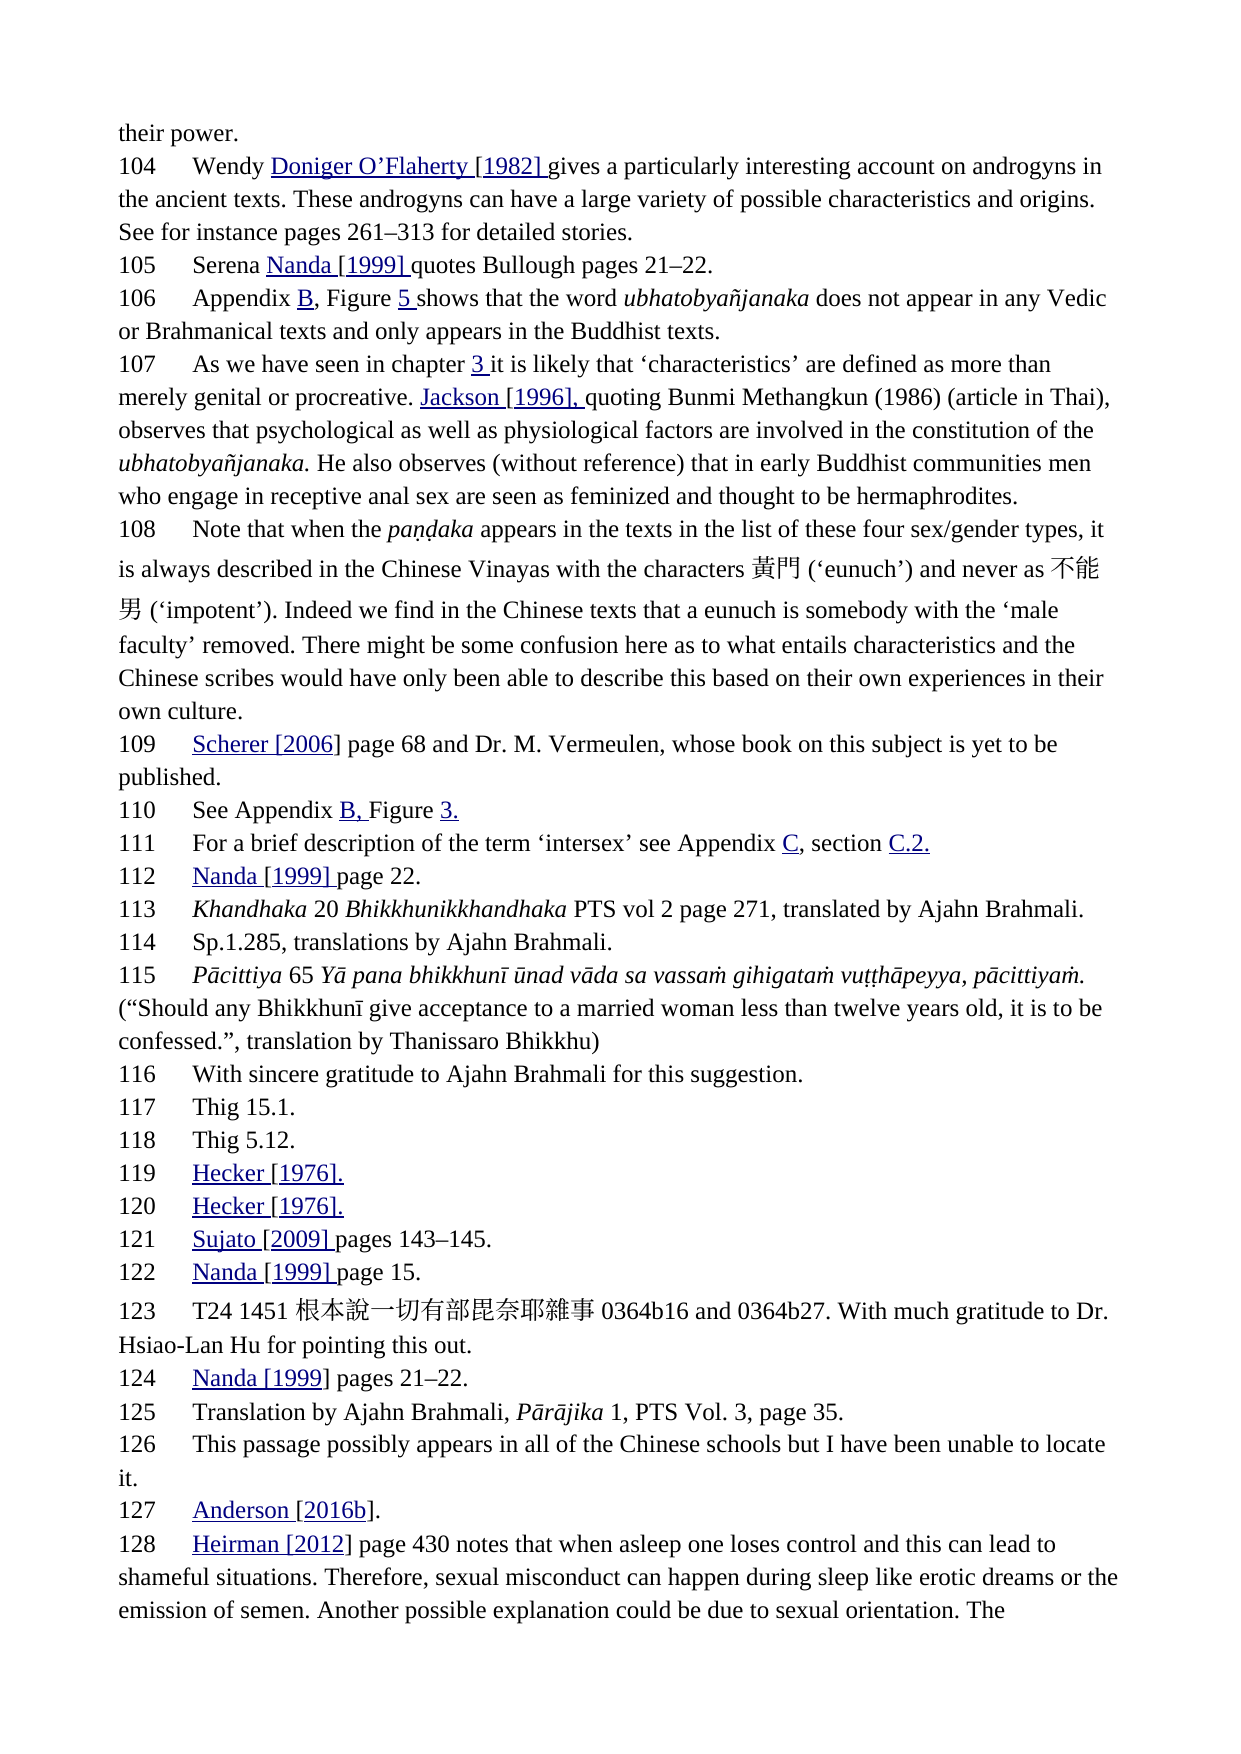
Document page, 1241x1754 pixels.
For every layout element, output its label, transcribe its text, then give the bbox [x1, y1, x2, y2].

text Thig 5.12. [118, 1125, 1122, 1154]
text Appendix B, Figure 5 shows that the word ubhatobyañjanaka does not appear in any Vedic or Brahmanical texts and only appears in the Buddhist texts. [118, 283, 1122, 345]
text Pācittiya 65 Yā pana bhikkhunī ūnad vāda sa vassaṁ gihigataṁ vuṭṭhāpeyya, pācittiyaṁ. (“Should any Bhikkhunī give acceptance to a married woman less than twelve years old, it is to be confessed.”, translation by Thanissaro Bhikkhu) [118, 960, 1122, 1055]
text Thig 15.1. [118, 1092, 1122, 1121]
text See Appendix B, Figure 3. [118, 795, 1122, 824]
text T24 1451 根本說一切有部毘奈耶雜事 0364b16 and 0364b27. With much gratitude to Dr. Hsiao-Lan Hu for pointing this out. [118, 1290, 1122, 1359]
text With sincere gratitude to Ajahn Brahmali for this suggestion. [118, 1059, 1122, 1088]
text Translation by Ajahn Brahmali, Pārājika 1, PTS Vol. 3, page 35. [118, 1397, 1122, 1425]
text Hecker [1976]. [118, 1191, 1122, 1220]
text This passage possibly appears in all of the Chinese schools but I have been unable to locate it. [118, 1429, 1122, 1491]
text Khandhaka 20 Bhikkhunikkhandhaka PTS vol 2 page 271, translated by Ajahn Brahmali. [118, 894, 1122, 923]
text As we have seen in chapter 3 it is likely that ‘characteristics’ are defined as more than merely genital or procreative. Jackson [1996], quoting Bunmi Methangkun (1986) (article in Thai), observes that psychological as well as physiological factors are involved in the constitution of the ubhatobyañjanaka. He also observes (without reference) that in early Buddhist communities men who engage in receptive anal sex are seen as feminized and thought to be hermaphrodites. [118, 349, 1122, 510]
text Nanda [1999] page 15. [118, 1257, 1122, 1286]
text Anderson [2016b]. [118, 1496, 1122, 1524]
text For a brief description of the term ‘intersex’ see Appendix C, section C.2. [118, 828, 1122, 857]
text their power. [118, 118, 1122, 147]
text Wendy Doniger O’Flaherty [1982] gives a particularly interesting account on androgyns in the ancient texts. These androgyns can have a large variety of possible characteristics and origins. See for instance pages 261–313 for detailed stories. [118, 151, 1122, 246]
text Sp.1.285, translations by Ajahn Brahmali. [118, 927, 1122, 956]
text Serena Nanda [1999] quotes Bullough pages 21–22. [118, 250, 1122, 279]
text Nanda [1999] page 22. [118, 861, 1122, 890]
text Scherer [2006] page 68 and Dr. M. Vermeulen, whose book on this subject is yet to be published. [118, 729, 1122, 791]
text Note that when the paṇḍaka appears in the texts in the list of these four sex/gender types, it is always described in the Chinese Vinayas with the characters 黃門 (‘eunuch’) and never as 不能男 (‘impotent’). Indeed we find in the Chinese texts that a eunuch is somebody with the ‘male faculty’ removed. There might be some confusion here as to what entails characteristics and the Chinese scribes would have only been able to describe this based on their own experiences in their own culture. [118, 514, 1122, 725]
text Sujato [2009] pages 143–145. [118, 1224, 1122, 1253]
text Heirman [2012] page 430 notes that when asleep one loses control and this can lead to shameful situations. Therefore, sexual misconduct can happen during sleep like erotic dreams or the emission of semen. Another possible explanation could be due to sexual orientation. The [118, 1529, 1122, 1623]
text Nanda [1999] pages 21–22. [118, 1363, 1122, 1392]
text Hecker [1976]. [118, 1158, 1122, 1187]
